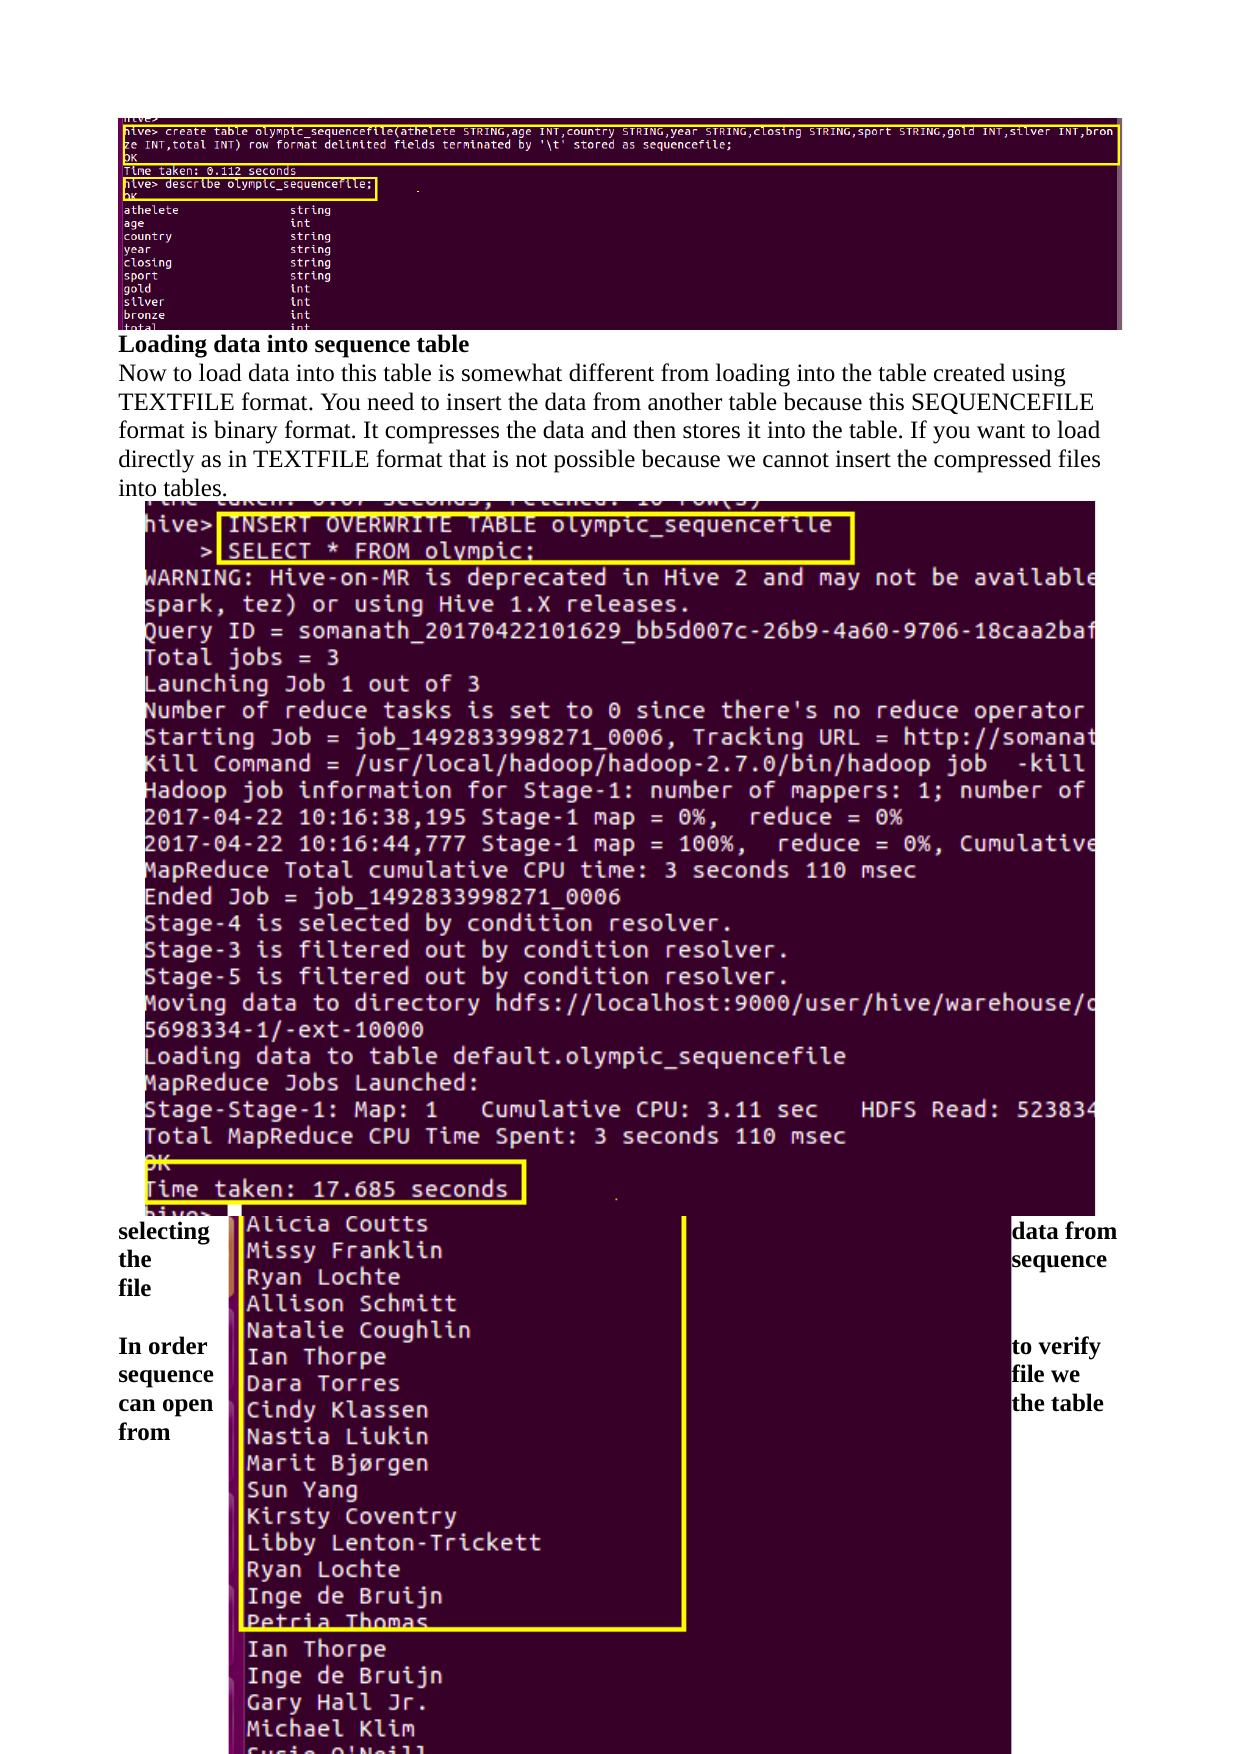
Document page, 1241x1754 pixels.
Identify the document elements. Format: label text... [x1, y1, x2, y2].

text selecting data from the sequence file [1012, 559, 1122, 1302]
text selecting data from the sequence file [118, 559, 228, 1302]
text In order to verify sequence file we can open the table from hive/warehouse using cat command and we can see the seq file as shown below (highlighted in blue colour) [118, 1331, 228, 1446]
text In order to verify sequence file we can open the table from hive/warehouse using cat command and we can see the seq file as shown below (highlighted in blue colour) [1012, 1331, 1122, 1446]
text Loading data into sequence table [118, 330, 1122, 358]
text Now to load data into this table is somewhat different from loading into the table created using TEXTFILE format. You need to insert the data from another table because this SEQUENCEFILE format is binary format. It compresses the data and then stores it into the table. If you want to load directly as in TEXTFILE format that is not possible because we cannot insert the compressed files into tables. [118, 358, 1122, 502]
